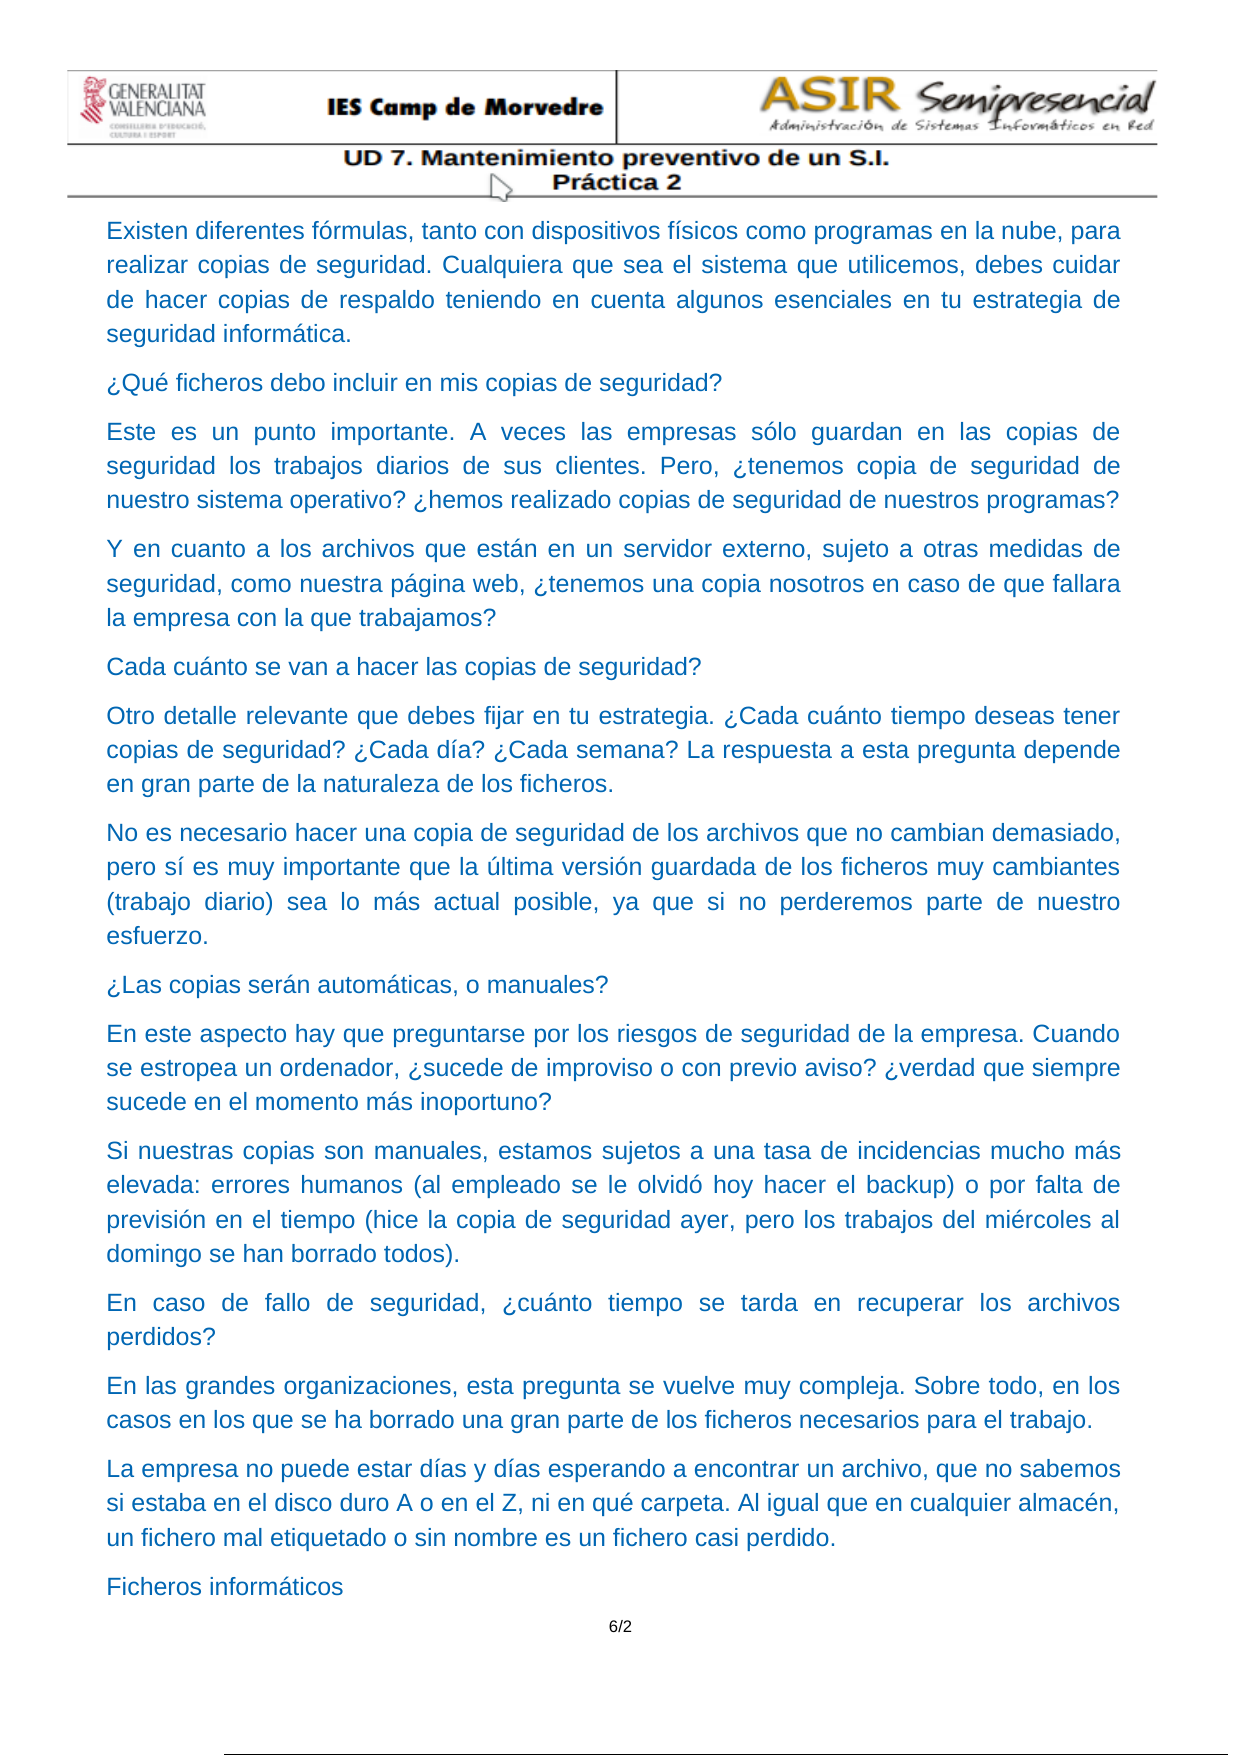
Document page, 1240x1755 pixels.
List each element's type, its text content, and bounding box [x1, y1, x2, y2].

text Ficheros informáticos [106, 1572, 1123, 1600]
text Y en cuanto a los archivos que están en un servidor externo, sujeto a otras medidas de seguridad, como nuestra página web, ¿tenemos una copia nosotros en caso de que fallara la empresa con la que trabajamos? [106, 534, 1123, 631]
text Cada cuánto se van a hacer las copias de seguridad? [106, 652, 1123, 681]
text ¿Qué ficheros debo incluir en mis copias de seguridad? [106, 368, 1123, 397]
text Este es un punto importante. A veces las empresas sólo guardan en las copias de seguridad los trabajos diarios de sus clientes. Pero, ¿tenemos copia de seguridad de nuestro sistema operativo? ¿hemos realizado copias de seguridad de nuestros programas? [106, 417, 1123, 514]
text En caso de fallo de seguridad, ¿cuánto tiempo se tarda en recuperar los archivos perdidos? [106, 1288, 1123, 1351]
text Otro detalle relevante que debes fijar en tu estrategia. ¿Cada cuánto tiempo deseas tener copias de seguridad? ¿Cada día? ¿Cada semana? La respuesta a esta pregunta depende en gran parte de la naturaleza de los ficheros. [106, 701, 1123, 798]
text No es necesario hacer una copia de seguridad de los archivos que no cambian demasiado, pero sí es muy importante que la última versión guardada de los ficheros muy cambiantes (trabajo diario) sea lo más actual posible, ya que si no perderemos parte de nuestro esfuerzo. [106, 818, 1123, 949]
text En este aspecto hay que preguntarse por los riesgos de seguridad de la empresa. Cuando se estropea un ordenador, ¿sucede de improviso o con previo aviso? ¿verdad que siempre sucede en el momento más inoportuno? [106, 1019, 1123, 1116]
picture [67, 70, 1158, 202]
text Si nuestras copias son manuales, estamos sujetos a una tasa de incidencias mucho más elevada: errores humanos (al empleado se le olvidó hoy hacer el backup) o por falta de previsión en el tiempo (hice la copia de seguridad ayer, pero los trabajos del miércoles al domingo se han borrado todos). [106, 1136, 1123, 1267]
text La empresa no puede estar días y días esperando a encontrar un archivo, que no sabemos si estaba en el disco duro A o en el Z, ni en qué carpeta. Al igual que en cualquier almacén, un fichero mal etiquetado o sin nombre es un fichero casi perdido. [106, 1454, 1123, 1551]
text En las grandes organizaciones, esta pregunta se vuelve muy compleja. Sobre todo, en los casos en los que se ha borrado una gran parte de los ficheros necesarios para el trabajo. [106, 1371, 1123, 1434]
text Existen diferentes fórmulas, tanto con dispositivos físicos como programas en la nube, para realizar copias de seguridad. Cualquiera que sea el sistema que utilicemos, debes cuidar de hacer copias de respaldo teniendo en cuenta algunos esenciales en tu estrategia de seguridad informática. [106, 216, 1123, 348]
text ¿Las copias serán automáticas, o manuales? [106, 970, 1123, 998]
